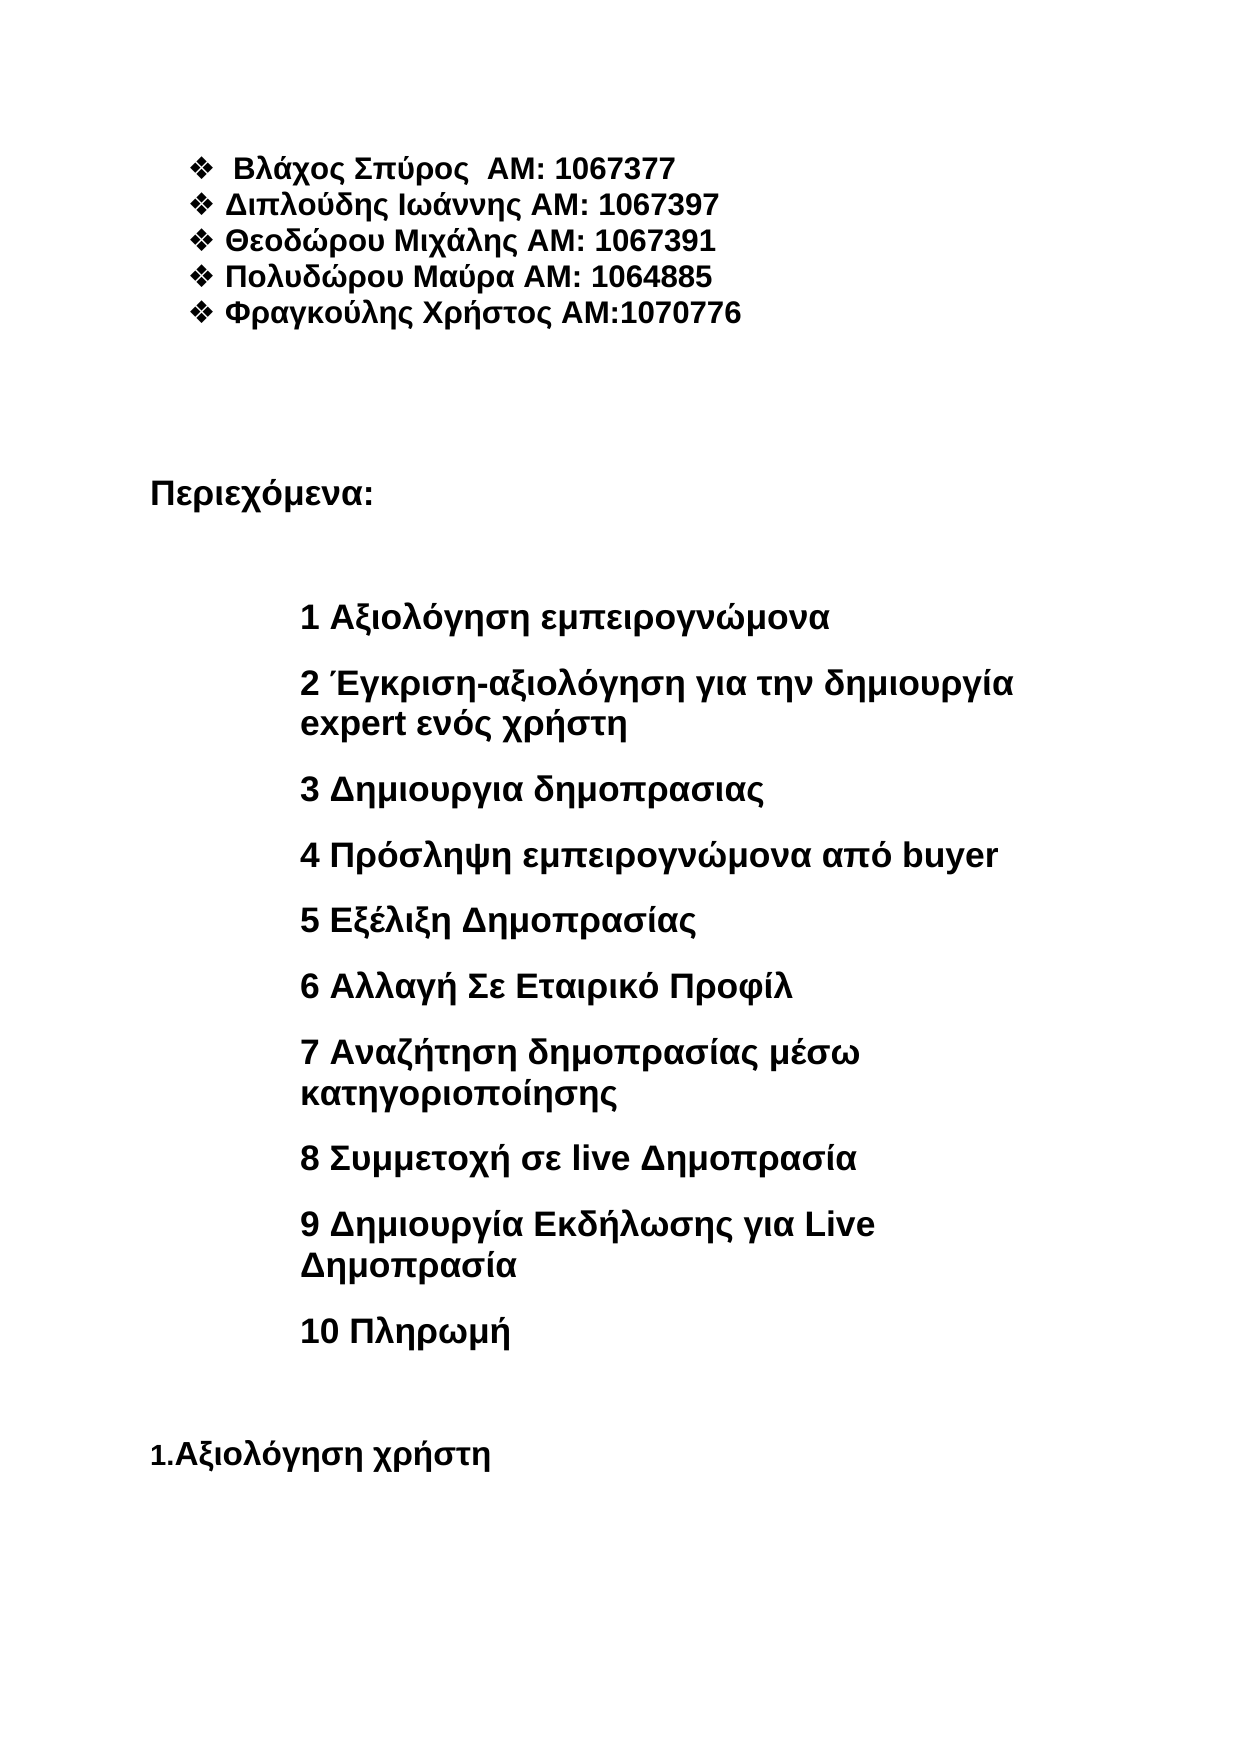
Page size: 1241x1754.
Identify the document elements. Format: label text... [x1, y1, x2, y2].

text 9 Δημιουργία Εκδήλωσης για Live Δημοπρασία [300, 1203, 1090, 1285]
list Βλάχος Σπύρος ΑΜ: 1067377 [187, 150, 1090, 186]
text 1.Αξιολόγηση χρήστη [150, 1434, 1090, 1472]
text 5 Εξέλιξη Δημοπρασίας [300, 900, 1090, 940]
list Διπλούδης Ιωάννης ΑΜ: 1067397 [187, 186, 1090, 222]
text 1 Αξιολόγηση εμπειρογνώμονα [300, 596, 1090, 637]
text 7 Αναζήτηση δημοπρασίας μέσω κατηγοριοποίησης [300, 1031, 1090, 1113]
list Θεοδώρου Μιχάλης ΑΜ: 1067391 [187, 222, 1090, 258]
text 8 Συμμετοχή σε live Δημοπρασία [300, 1138, 1090, 1178]
text 3 Δημιουργια δημοπρασιας [300, 768, 1090, 809]
list Φραγκούλης Χρήστος ΑΜ:1070776 [187, 294, 1090, 330]
text Περιεχόμενα: [150, 472, 1090, 512]
text 4 Πρόσληψη εμπειρογνώμονα από buyer [300, 834, 1090, 875]
text 10 Πληρωμή [300, 1310, 1090, 1351]
text 6 Αλλαγή Σε Εταιρικό Προφίλ [300, 965, 1090, 1006]
list Πολυδώρου Μαύρα ΑΜ: 1064885 [187, 258, 1090, 294]
text 2 Έγκριση-αξιολόγηση για την δημιουργία expert ενός χρήστη [300, 662, 1090, 743]
